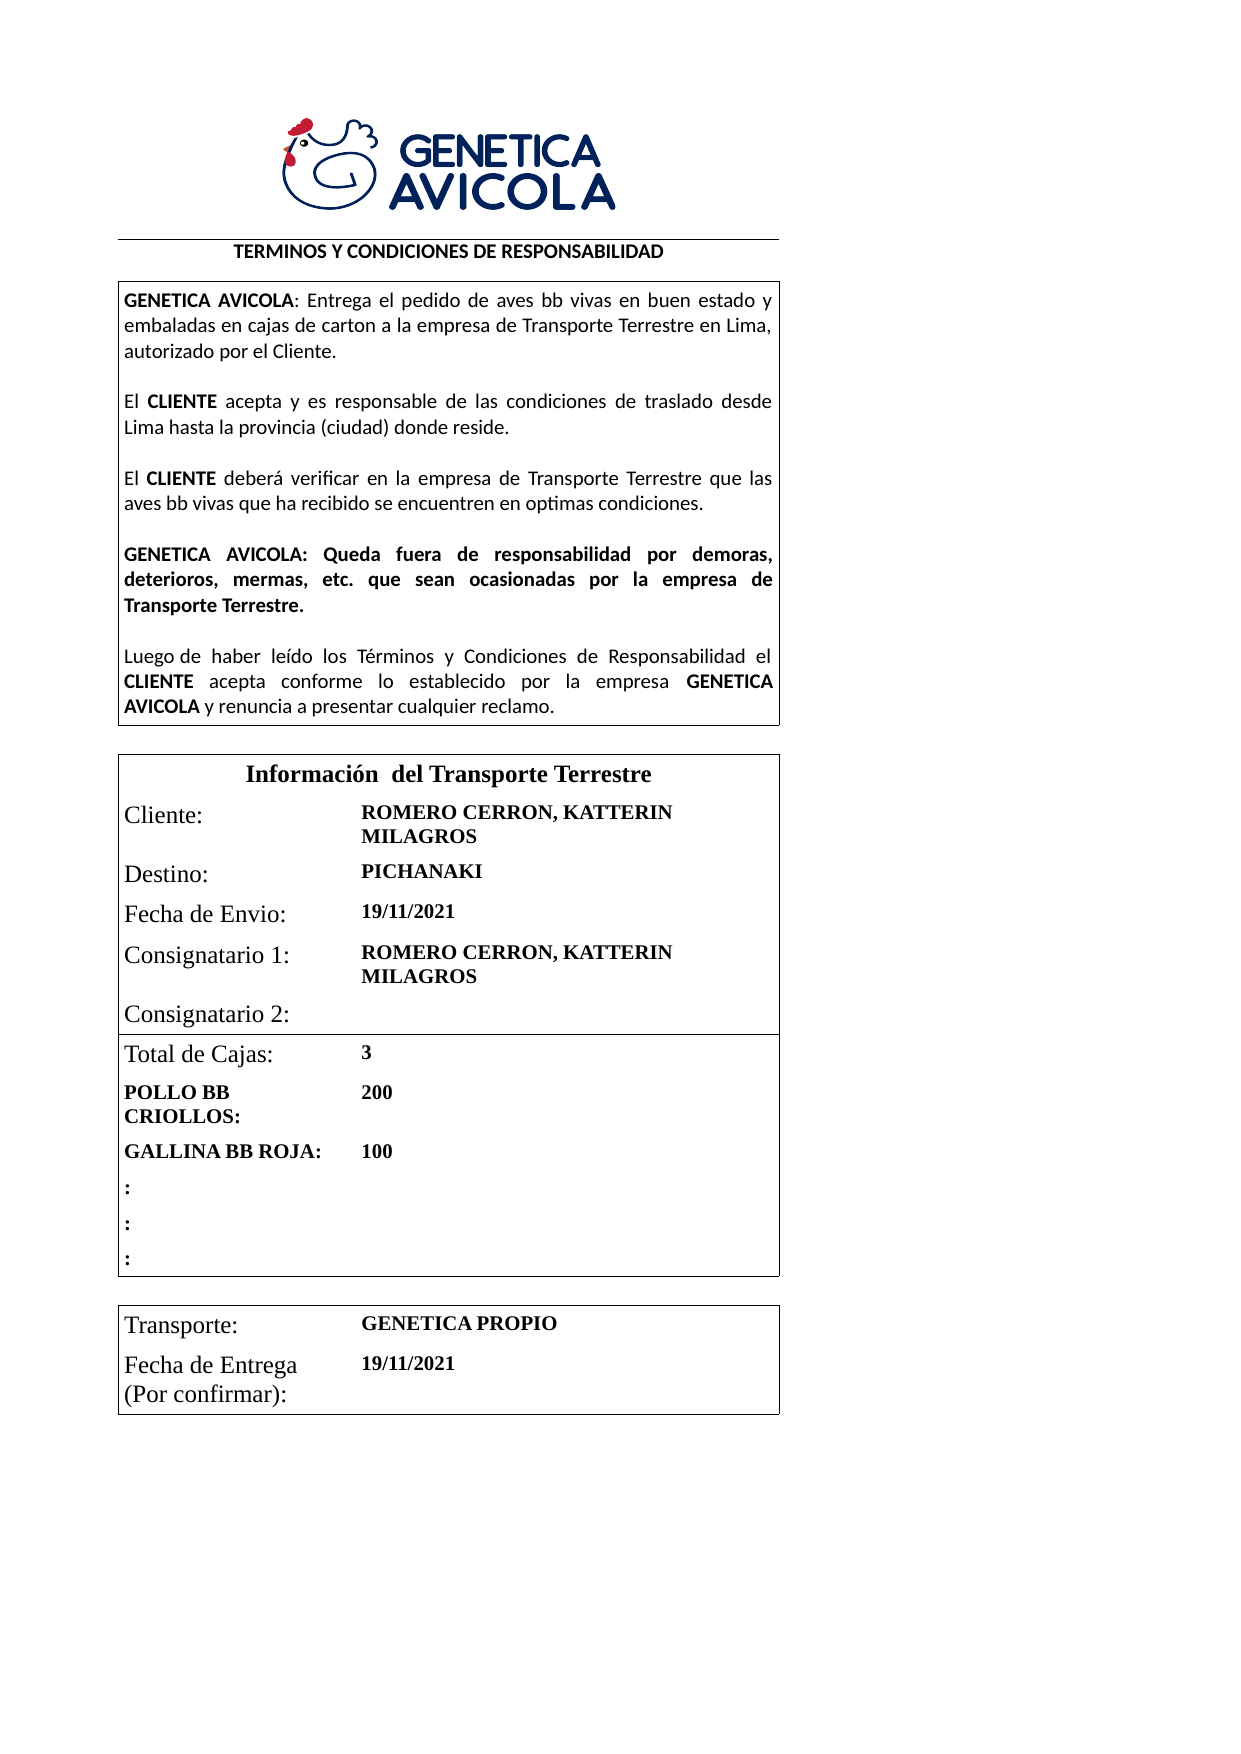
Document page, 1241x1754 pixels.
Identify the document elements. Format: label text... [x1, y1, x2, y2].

table_cell : [119, 1205, 356, 1240]
table_cell PICHANAKI [356, 854, 779, 894]
table_cell Fecha de Entrega (Por confirmar): [119, 1345, 356, 1414]
table_cell [118, 1277, 356, 1304]
table_cell POLLO BB CRIOLLOS: [119, 1074, 356, 1134]
table_cell Total de Cajas: [119, 1035, 356, 1074]
table_cell Consignatario 1: [119, 934, 356, 993]
table_cell [356, 1205, 779, 1240]
table_cell ROMERO CERRON, KATTERIN MILAGROS [356, 794, 779, 853]
table_cell Destino: [119, 854, 356, 894]
table_cell [356, 994, 779, 1034]
table_header Información del Transporte Terrestre [119, 755, 779, 794]
table_cell 100 [356, 1134, 779, 1169]
table_cell GENETICA AVICOLA: Entrega el pedido de aves bb vivas en buen estado y embaladas en cajas de carton a la empresa de Transporte Terrestre en Lima, autorizado por el Cliente. El CLIENTE acepta y es responsable de las condiciones de traslado desde Lima hasta la provincia (ciudad) donde reside. El CLIENTE deberá verificar en la empresa de Transporte Terrestre que las aves bb vivas que ha recibido se encuentren en optimas condiciones. GENETICA AVICOLA: Queda fuera de responsabilidad por demoras, deterioros, mermas, etc. que sean ocasionadas por la empresa de Transporte Terrestre. Luego de haber leído los Términos y Condiciones de Responsabilidad el CLIENTE acepta conforme lo establecido por la empresa GENETICA AVICOLA y renuncia a presentar cualquier reclamo. [119, 282, 779, 725]
table_header TERMINOS Y CONDICIONES DE RESPONSABILIDAD [118, 240, 779, 281]
table_cell [356, 1277, 779, 1304]
table_cell [356, 1169, 779, 1205]
table_cell GENETICA PROPIO [356, 1306, 779, 1345]
table_cell Consignatario 2: [119, 994, 356, 1034]
table_cell 19/11/2021 [356, 1345, 779, 1414]
table_cell [356, 1240, 779, 1276]
picture [282, 118, 616, 210]
table_cell 3 [356, 1035, 779, 1074]
table_cell 200 [356, 1074, 779, 1134]
table_cell 19/11/2021 [356, 894, 779, 934]
table_cell : [119, 1169, 356, 1205]
table_cell GALLINA BB ROJA: [119, 1134, 356, 1169]
table_cell ROMERO CERRON, KATTERIN MILAGROS [356, 934, 779, 993]
table_cell Cliente: [119, 794, 356, 853]
table_cell : [119, 1240, 356, 1276]
table_cell Fecha de Envio: [119, 894, 356, 934]
table_cell Transporte: [119, 1306, 356, 1345]
